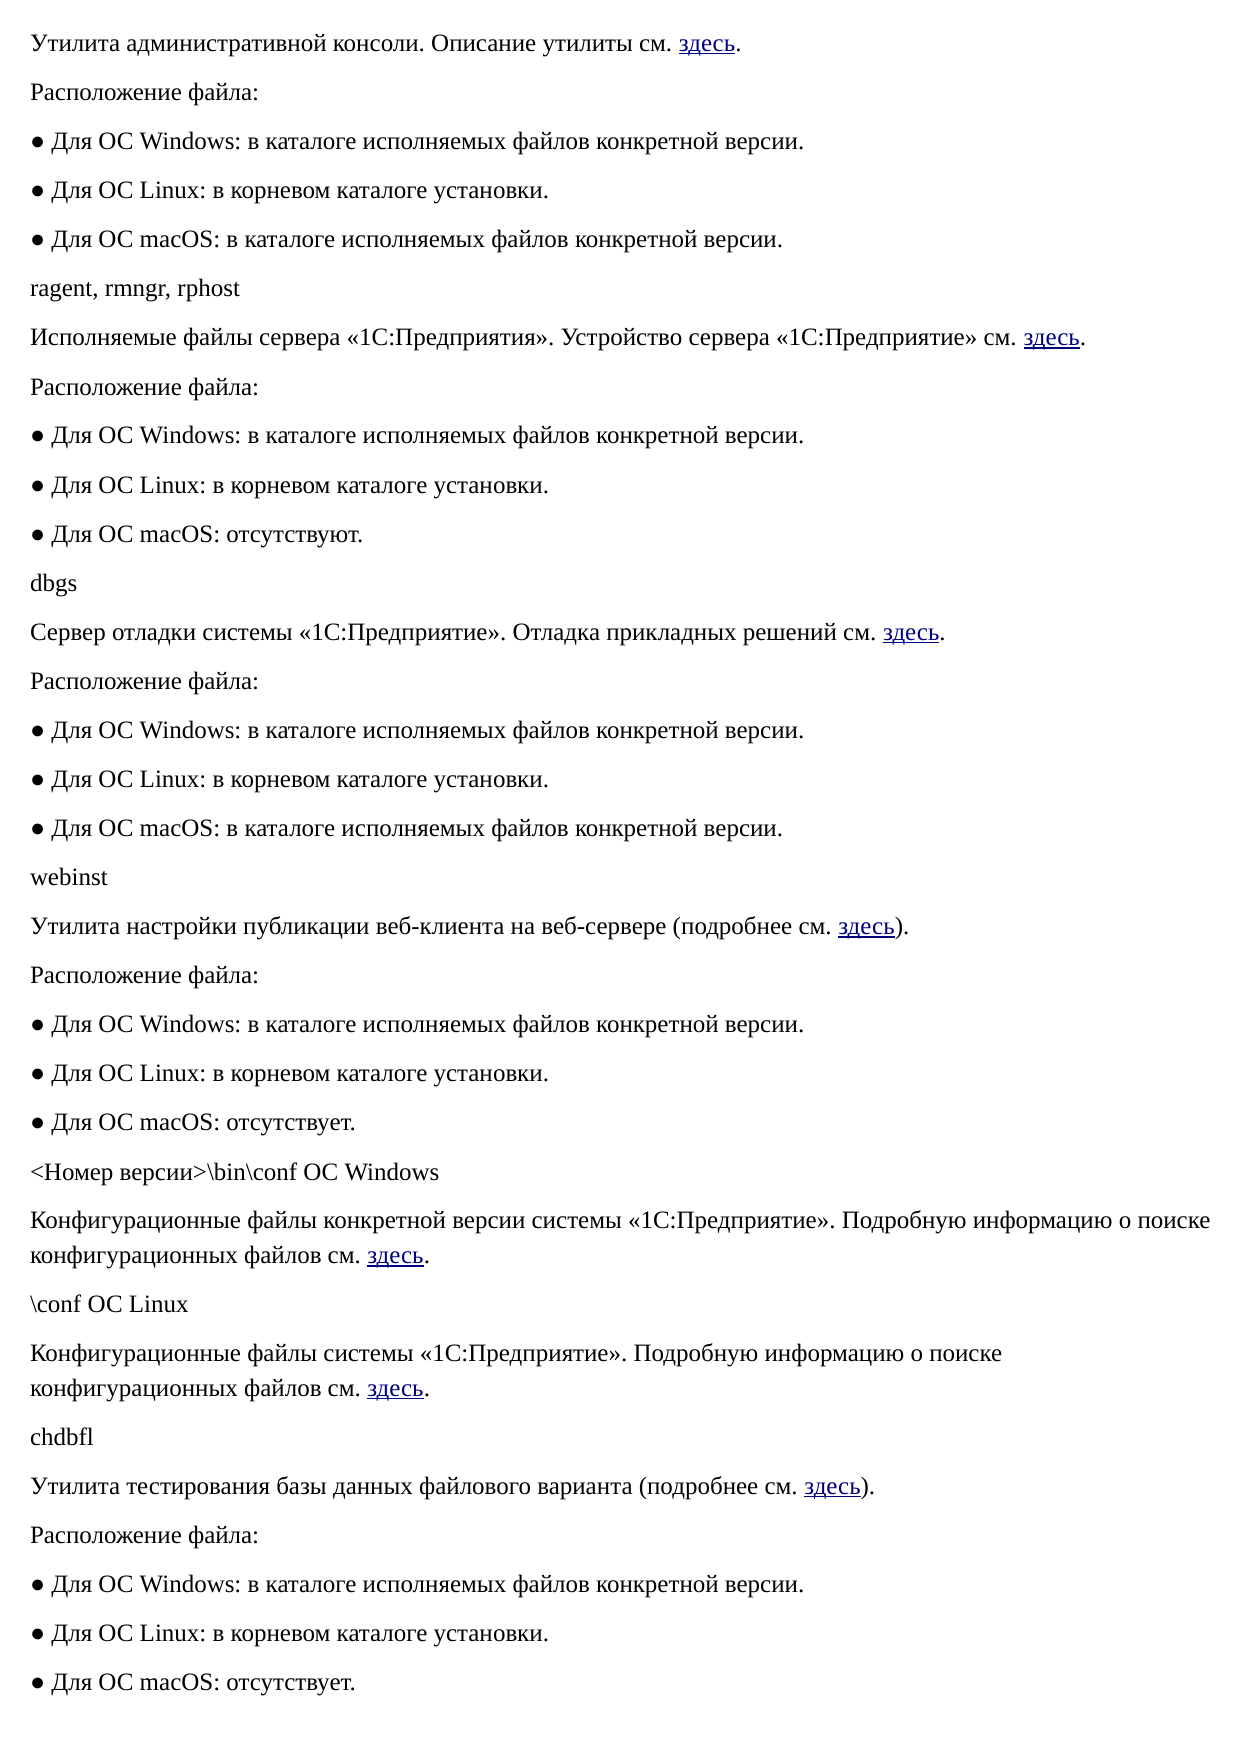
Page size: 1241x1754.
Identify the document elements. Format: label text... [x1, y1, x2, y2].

text Утилита административной консоли. Описание утилиты см. здесь. [30, 28, 1211, 57]
text Сервер отладки системы «1С:Предприятие». Отладка прикладных решений см. здесь. [30, 617, 1211, 646]
text ● Для ОС macOS: в каталоге исполняемых файлов конкретной версии. [30, 813, 1211, 842]
text ● Для ОС Windows: в каталоге исполняемых файлов конкретной версии. [30, 1009, 1211, 1038]
text ● Для ОС Linux: в корневом каталоге установки. [30, 470, 1211, 498]
text dbgs [30, 568, 1211, 597]
text ● Для ОС Windows: в каталоге исполняемых файлов конкретной версии. [30, 126, 1211, 155]
text Расположение файла: [30, 666, 1211, 695]
text chdbfl [30, 1422, 1211, 1451]
text ● Для ОС Windows: в каталоге исполняемых файлов конкретной версии. [30, 421, 1211, 449]
text ragent, rmngr, rphost [30, 273, 1211, 302]
text Расположение файла: [30, 372, 1211, 400]
text ● Для ОС Windows: в каталоге исполняемых файлов конкретной версии. [30, 715, 1211, 744]
text Расположение файла: [30, 77, 1211, 106]
text ● Для ОС Linux: в корневом каталоге установки. [30, 764, 1211, 793]
text ● Для ОС macOS: отсутствует. [30, 1667, 1211, 1696]
text <Номер версии>\bin\conf ОС Windows [30, 1157, 1211, 1185]
text ● Для ОС macOS: отсутствуют. [30, 519, 1211, 547]
text ● Для ОС Linux: в корневом каталоге установки. [30, 1618, 1211, 1647]
text Исполняемые файлы сервера «1С:Предприятия». Устройство сервера «1С:Предприятие» см. здесь. [30, 322, 1211, 351]
text Расположение файла: [30, 1520, 1211, 1549]
text Конфигурационные файлы конкретной версии системы «1С:Предприятие». Подробную информацию о поиске конфигурационных файлов см. здесь. [30, 1206, 1211, 1269]
text Утилита настройки публикации веб-клиента на веб-сервере (подробнее см. здесь). [30, 911, 1211, 940]
text ● Для ОС macOS: в каталоге исполняемых файлов конкретной версии. [30, 224, 1211, 253]
text Расположение файла: [30, 960, 1211, 989]
text ● Для ОС macOS: отсутствует. [30, 1107, 1211, 1136]
text \conf ОС Linux [30, 1289, 1211, 1318]
text Конфигурационные файлы системы «1С:Предприятие». Подробную информацию о поиске конфигурационных файлов см. здесь. [30, 1338, 1211, 1401]
text ● Для ОС Linux: в корневом каталоге установки. [30, 1058, 1211, 1087]
text ● Для ОС Windows: в каталоге исполняемых файлов конкретной версии. [30, 1569, 1211, 1598]
text ● Для ОС Linux: в корневом каталоге установки. [30, 175, 1211, 204]
text webinst [30, 862, 1211, 891]
text Утилита тестирования базы данных файлового варианта (подробнее см. здесь). [30, 1471, 1211, 1499]
